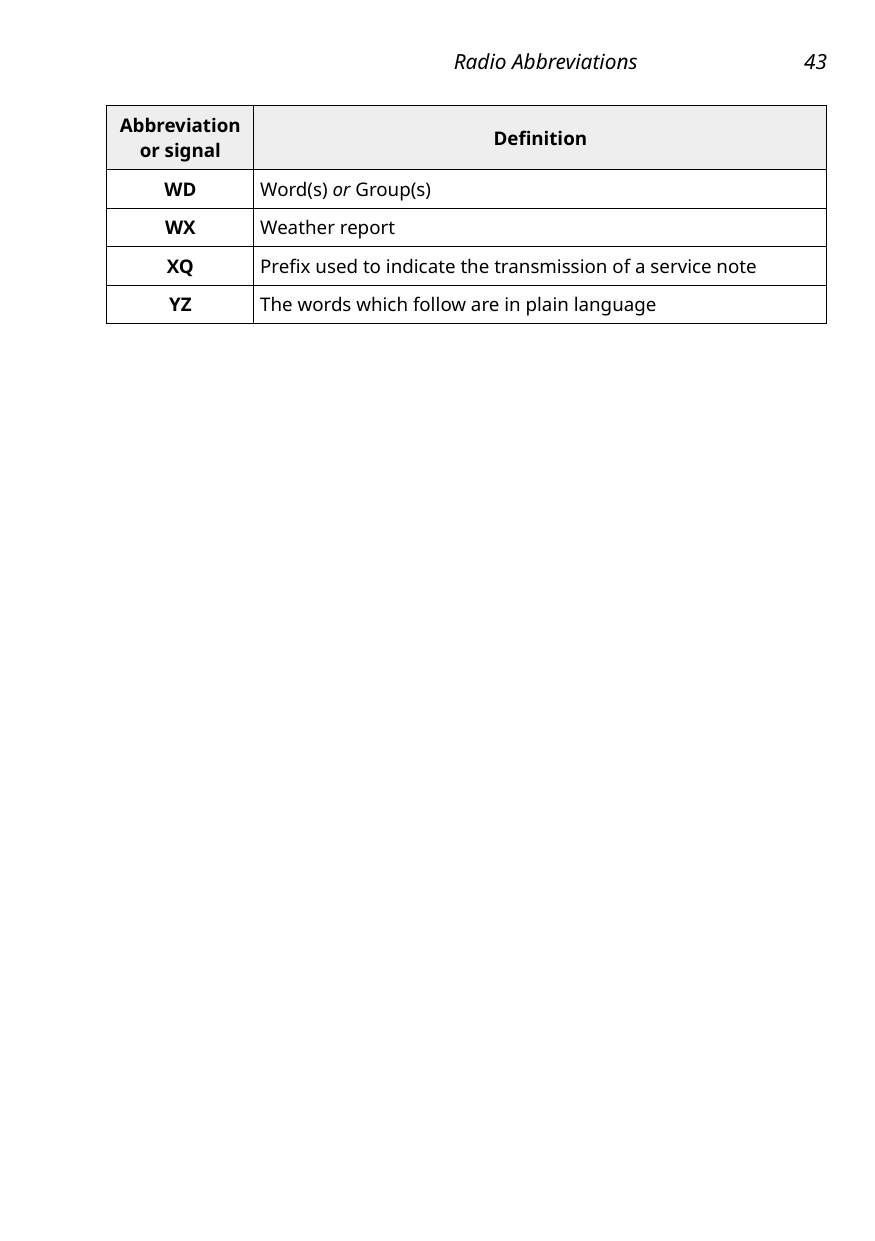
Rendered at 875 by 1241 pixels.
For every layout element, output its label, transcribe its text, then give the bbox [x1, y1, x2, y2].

table_cell XQ [107, 247, 253, 284]
table_header Definition [254, 106, 826, 169]
table_header Abbreviation or signal [107, 106, 253, 169]
table_cell Weather report [254, 209, 826, 246]
table_cell WX [107, 209, 253, 246]
table_cell Word(s) or Group(s) [254, 170, 826, 208]
table_cell Prefix used to indicate the transmission of a service note [254, 247, 826, 284]
table_cell YZ [107, 286, 253, 323]
table_cell The words which follow are in plain language [254, 286, 826, 323]
table_cell WD [107, 170, 253, 208]
